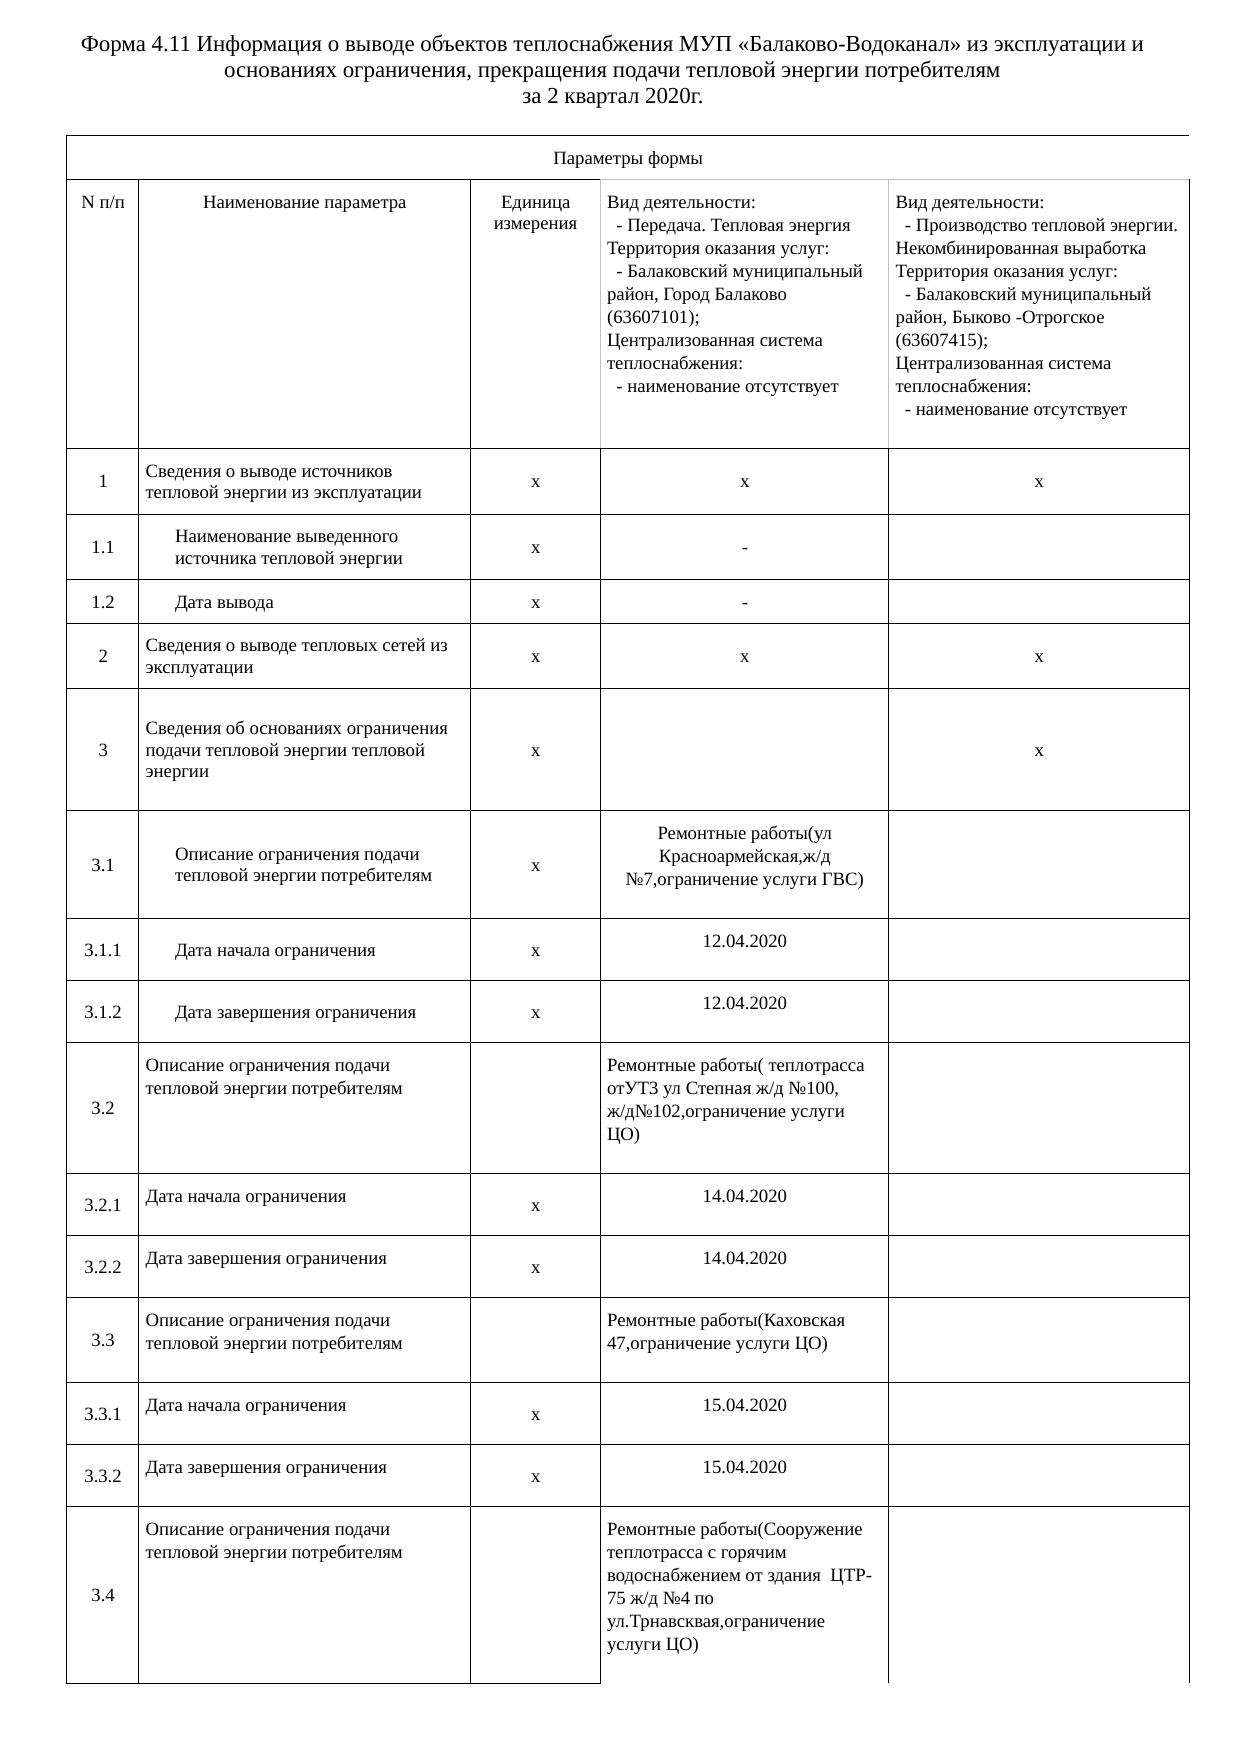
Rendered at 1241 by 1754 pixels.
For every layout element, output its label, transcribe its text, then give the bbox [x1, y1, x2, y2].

table_cell 14.04.2020 [601, 1174, 888, 1235]
table_cell 3.2.2 [67, 1236, 138, 1297]
table_cell Наименование выведенного источника тепловой энергии [139, 515, 470, 579]
table_cell Дата завершения ограничения [139, 981, 470, 1042]
table_cell [471, 1298, 600, 1382]
table_cell 14.04.2020 [601, 1236, 888, 1297]
table_cell 12.04.2020 [601, 981, 888, 1042]
text за 2 квартал 2020г. [74, 82, 1152, 109]
table_cell 15.04.2020 [601, 1383, 888, 1444]
table_cell x [471, 449, 600, 513]
table_cell [889, 1174, 1189, 1235]
table_cell [889, 811, 1189, 918]
table_cell x [471, 1236, 600, 1297]
table_cell Дата начала ограничения [139, 919, 470, 980]
table_cell 3.2.1 [67, 1174, 138, 1235]
table_cell 3 [67, 689, 138, 810]
table_cell Дата завершения ограничения [139, 1236, 470, 1297]
table_cell [889, 580, 1189, 623]
table_cell Дата начала ограничения [139, 1383, 470, 1444]
table_cell - [601, 515, 888, 579]
table_cell [889, 1236, 1189, 1297]
table_cell x [471, 919, 600, 980]
table_cell 12.04.2020 [601, 919, 888, 980]
table_cell 3.4 [67, 1507, 138, 1683]
table_cell [471, 1507, 600, 1683]
table_cell 1.2 [67, 580, 138, 623]
table_cell 3.2 [67, 1043, 138, 1173]
table_cell Описание ограничения подачи тепловой энергии потребителям [139, 811, 470, 918]
table_cell x [471, 1383, 600, 1444]
table_cell Ремонтные работы(Каховская 47,ограничение услуги ЦО) [601, 1298, 888, 1382]
table_cell - [601, 580, 888, 623]
table_cell [889, 1383, 1189, 1444]
table_cell x [471, 515, 600, 579]
table_cell 3.1.1 [67, 919, 138, 980]
table_cell Дата начала ограничения [139, 1174, 470, 1235]
table_cell [471, 1043, 600, 1173]
table_cell [889, 1445, 1189, 1506]
table_cell x [601, 449, 888, 513]
table_cell N п/п [67, 180, 138, 448]
table_cell [889, 1043, 1189, 1173]
table_cell Сведения о выводе тепловых сетей из эксплуатации [139, 624, 470, 688]
table_cell 3.3.2 [67, 1445, 138, 1506]
table_cell x [601, 624, 888, 688]
table_cell [889, 919, 1189, 980]
table_cell 1 [67, 449, 138, 513]
table_cell Описание ограничения подачи тепловой энергии потребителям [139, 1507, 470, 1683]
table_cell Сведения об основаниях ограничения подачи тепловой энергии тепловой энергии [139, 689, 470, 810]
table_cell 2 [67, 624, 138, 688]
table_cell Дата вывода [139, 580, 470, 623]
table_cell 3.3.1 [67, 1383, 138, 1444]
table_header Параметры формы [67, 136, 1189, 179]
table_cell Описание ограничения подачи тепловой энергии потребителям [139, 1043, 470, 1173]
table_cell Вид деятельности: - Производство тепловой энергии. Некомбинированная выработка Территория оказания услуг: - Балаковский муниципальный район, Быково -Отрогское (63607415); Централизованная система теплоснабжения: - наименование отсутствует [889, 180, 1189, 448]
table_cell Дата завершения ограничения [139, 1445, 470, 1506]
table_cell Единица измерения [471, 180, 600, 448]
table_cell [601, 689, 888, 810]
table_cell [889, 515, 1189, 579]
table_cell x [471, 624, 600, 688]
table_cell Ремонтные работы(ул Красноармейская,ж/д №7,ограничение услуги ГВС) [601, 811, 888, 918]
table_cell 15.04.2020 [601, 1445, 888, 1506]
table_cell Описание ограничения подачи тепловой энергии потребителям [139, 1298, 470, 1382]
table_cell x [471, 1445, 600, 1506]
table_cell 3.3 [67, 1298, 138, 1382]
table_cell x [471, 811, 600, 918]
table_cell Вид деятельности: - Передача. Тепловая энергия Территория оказания услуг: - Балаковский муниципальный район, Город Балаково (63607101); Централизованная система теплоснабжения: - наименование отсутствует [601, 180, 888, 448]
table_cell [889, 1507, 1189, 1683]
table_cell Ремонтные работы(Сооружение теплотрасса с горячим водоснабжением от здания ЦТР-75 ж/д №4 по ул.Трнавсквая,ограничение услуги ЦО) [601, 1507, 888, 1683]
table_cell [889, 981, 1189, 1042]
table_cell x [889, 449, 1189, 513]
text Форма 4.11 Информация о выводе объектов теплоснабжения МУП «Балаково-Водоканал» из эксплуатации и основаниях ограничения, прекращения подачи тепловой энергии потребителям [74, 29, 1152, 82]
table_cell 3.1.2 [67, 981, 138, 1042]
table_cell x [471, 580, 600, 623]
table_cell Наименование параметра [139, 180, 470, 448]
table_cell x [471, 689, 600, 810]
table_cell x [889, 689, 1189, 810]
table_cell 3.1 [67, 811, 138, 918]
table_cell Сведения о выводе источников тепловой энергии из эксплуатации [139, 449, 470, 513]
table_cell x [471, 1174, 600, 1235]
table_cell x [471, 981, 600, 1042]
table_cell x [889, 624, 1189, 688]
table_cell Ремонтные работы( теплотрасса отУТ3 ул Степная ж/д №100, ж/д№102,ограничение услуги ЦО) [601, 1043, 888, 1173]
table_cell [889, 1298, 1189, 1382]
table_cell 1.1 [67, 515, 138, 579]
